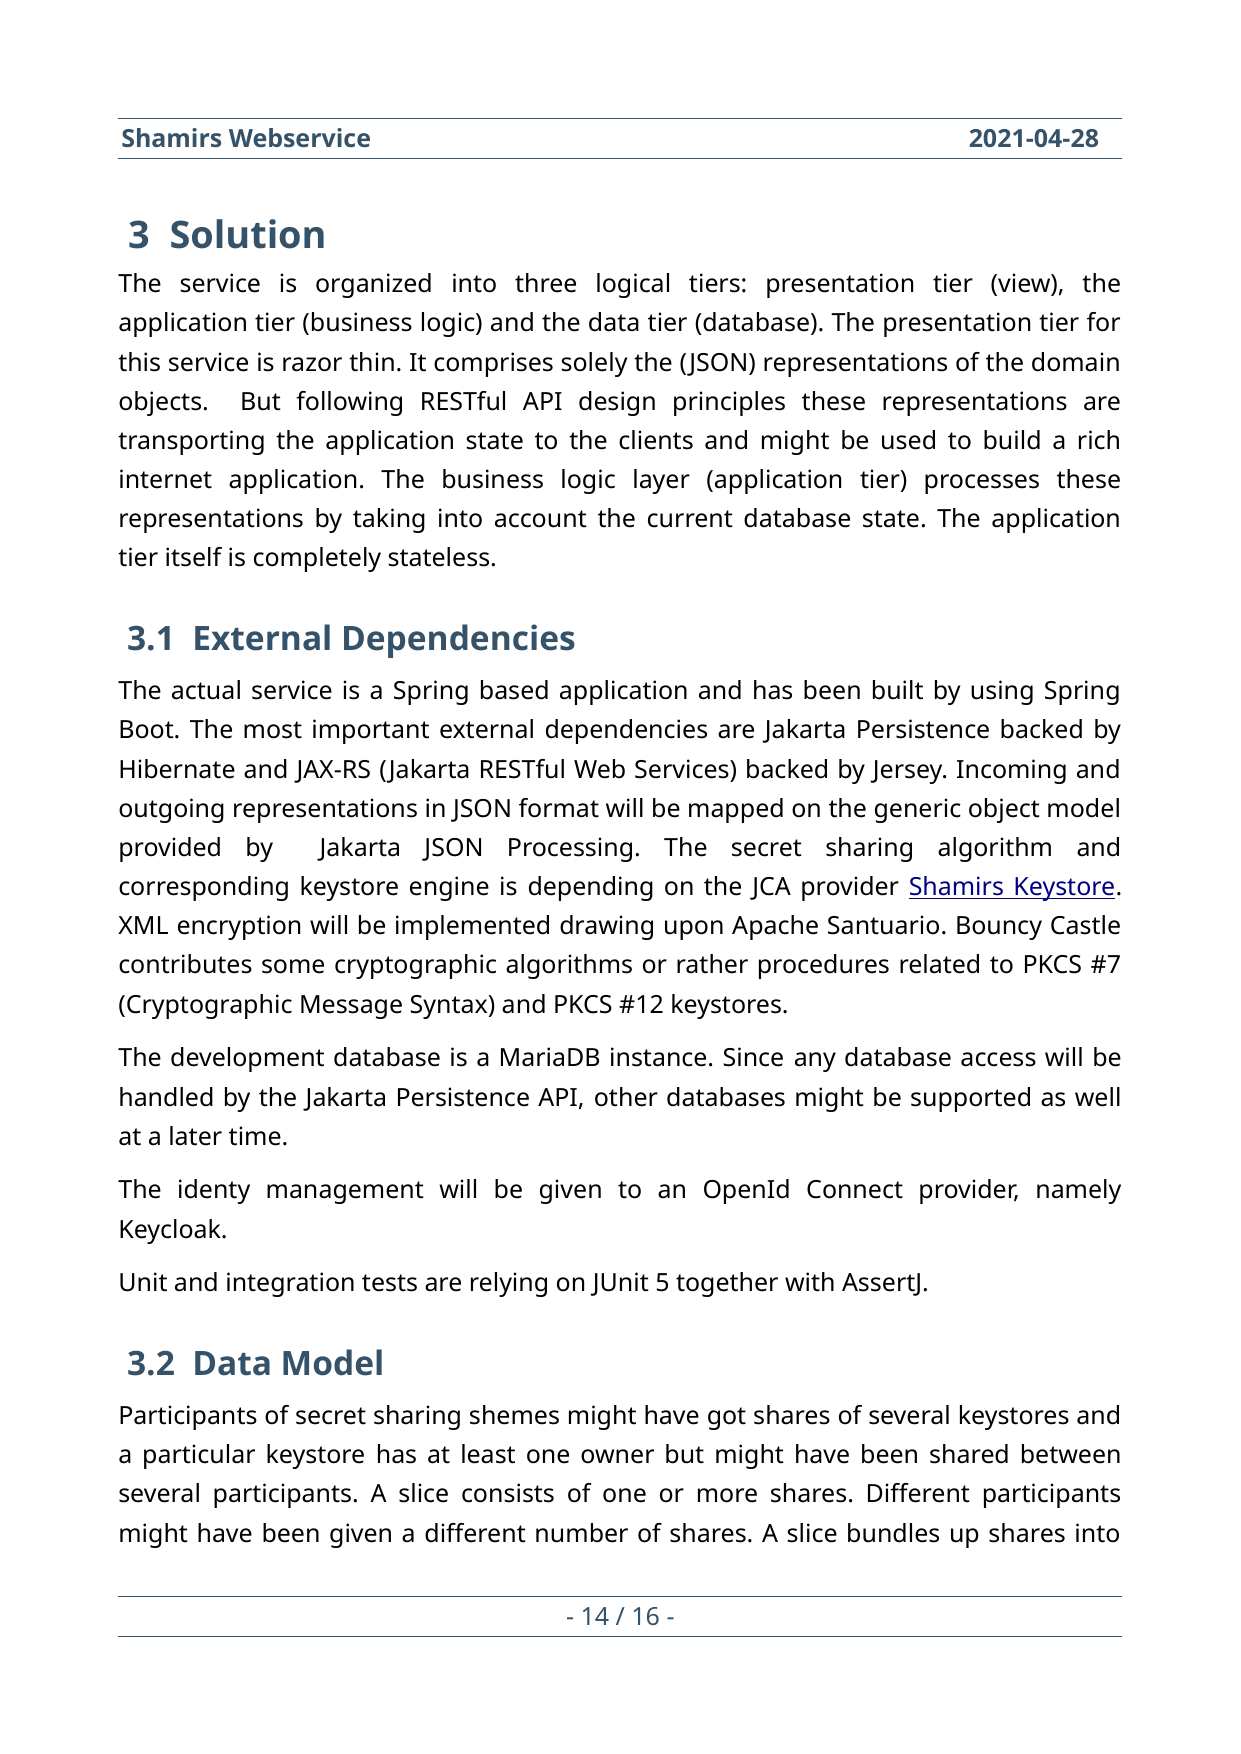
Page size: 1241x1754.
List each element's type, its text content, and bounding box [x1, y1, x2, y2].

text Unit and integration tests are relying on JUnit 5 together with AssertJ. [118, 1265, 1122, 1299]
text The actual service is a Spring based application and has been built by using Spring Boot. The most important external dependencies are Jakarta Persistence backed by Hibernate and JAX-RS (Jakarta RESTful Web Services) backed by Jersey. Incoming and outgoing representations in JSON format will be mapped on the generic object model provided by Jakarta JSON Processing. The secret sharing algorithm and corresponding keystore engine is depending on the JCA provider Shamirs Keystore. XML encryption will be implemented drawing upon Apache Santuario. Bouncy Castle contributes some cryptographic algorithms or rather procedures related to PKCS #7 (Cryptographic Message Syntax) and PKCS #12 keystores. [118, 673, 1122, 1020]
subtitle External Dependencies [118, 615, 1122, 660]
text The identy management will be given to an OpenId Connect provider, namely Keycloak. [118, 1172, 1122, 1245]
text Participants of secret sharing shemes might have got shares of several keystores and a particular keystore has at least one owner but might have been shared between several participants. A slice consists of one or more shares. Different participants might have been given a different number of shares. A slice bundles up shares into [118, 1398, 1122, 1549]
subtitle Solution [118, 208, 1122, 260]
text The development database is a MariaDB instance. Since any database access will be handled by the Jakarta Persistence API, other databases might be supported as well at a later time. [118, 1040, 1122, 1152]
text The service is organized into three logical tiers: presentation tier (view), the application tier (business logic) and the data tier (database). The presentation tier for this service is razor thin. It comprises solely the (JSON) representations of the domain objects. But following RESTful API design principles these representations are transporting the application state to the clients and might be used to build a rich internet application. The business logic layer (application tier) processes these representations by taking into account the current database state. The application tier itself is completely stateless. [118, 266, 1122, 574]
subtitle Data Model [118, 1339, 1122, 1385]
